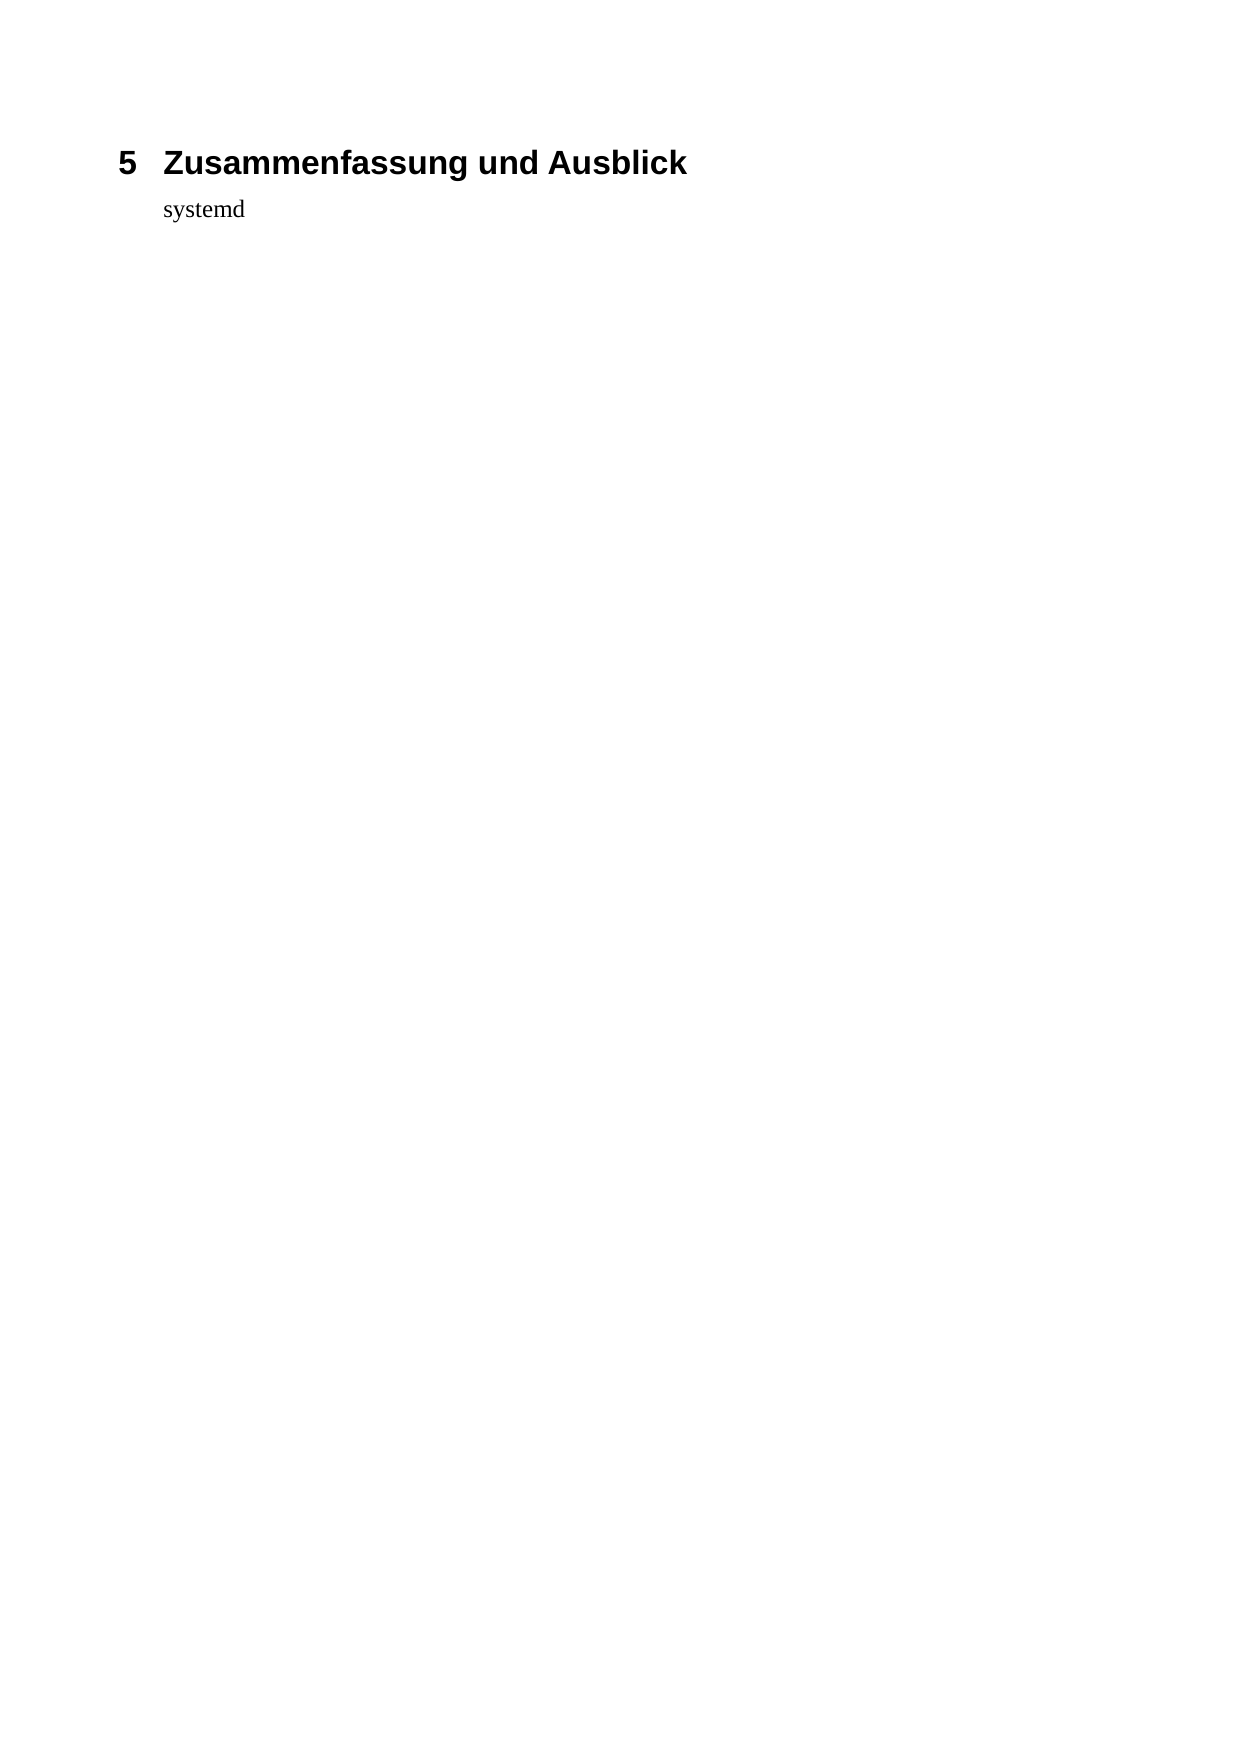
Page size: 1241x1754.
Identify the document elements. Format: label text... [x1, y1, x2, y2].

text systemd [118, 194, 1122, 223]
subtitle Zusammenfassung und Ausblick [118, 143, 1122, 182]
